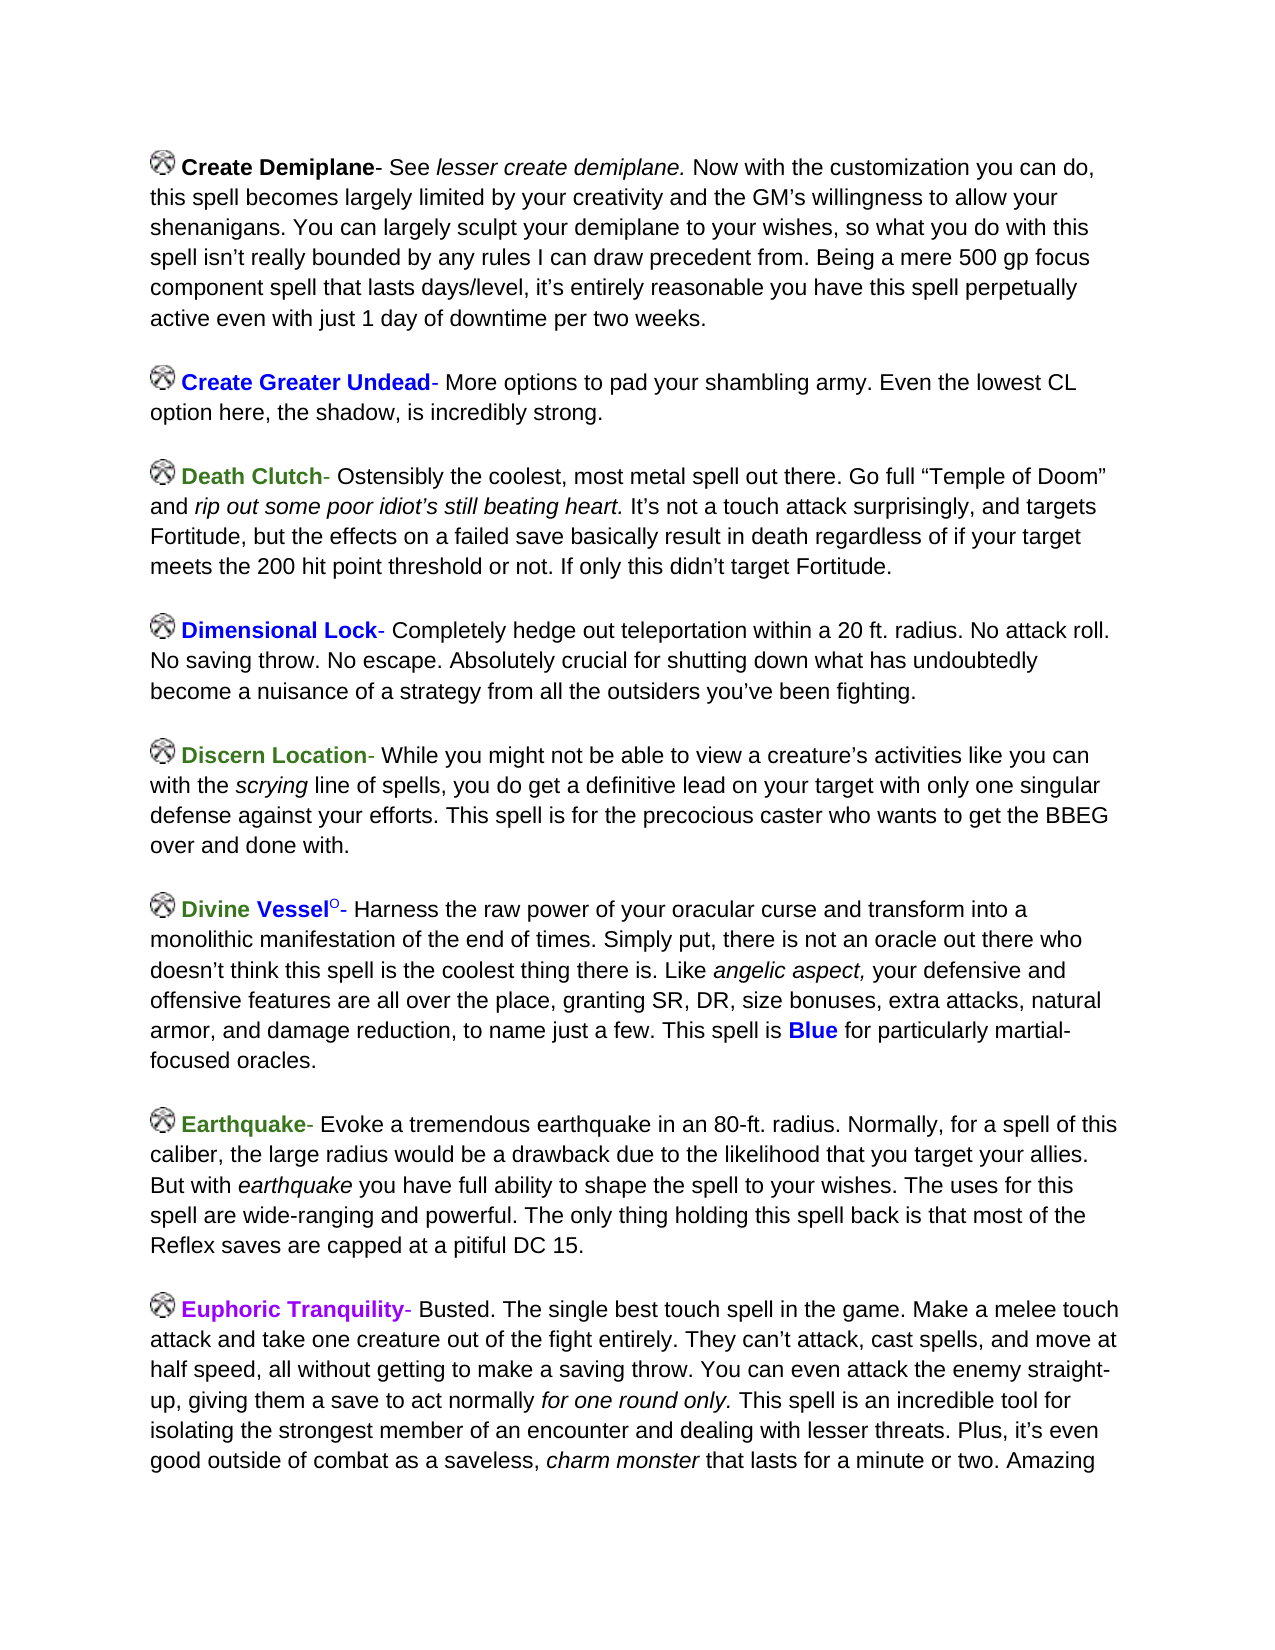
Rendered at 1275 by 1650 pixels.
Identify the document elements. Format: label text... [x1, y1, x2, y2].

text Discern Location- While you might not be able to view a creature’s activities like you can with the scrying line of spells, you do get a definitive lead on your target with only one singular defense against your efforts. This spell is for the precocious caster who wants to get the BBEG over and done with. [150, 738, 1125, 859]
picture [150, 738, 175, 764]
text Divine VesselO- Harness the raw power of your oracular curse and transform into a monolithic manifestation of the end of times. Simply put, there is not an oracle out there who doesn’t think this spell is the coolest thing there is. Like angelic aspect, your defensive and offensive features are all over the place, granting SR, DR, size bonuses, extra attacks, natural armor, and damage reduction, to name just a few. This spell is Blue for particularly martial-focused oracles. [150, 893, 1125, 1074]
picture [150, 1292, 175, 1318]
picture [150, 1107, 175, 1133]
text Earthquake- Evoke a tremendous earthquake in an 80-ft. radius. Normally, for a spell of this caliber, the large radius would be a drawback due to the likelihood that you target your allies. But with earthquake you have full ability to shape the spell to your wishes. The uses for this spell are wide-ranging and powerful. The only thing holding this spell back is that most of the Reflex saves are capped at a pitiful DC 15. [150, 1108, 1125, 1258]
text Create Demiplane- See lesser create demiplane. Now with the customization you can do, this spell becomes largely limited by your creativity and the GM’s willingness to allow your shenanigans. You can largely sculpt your demiplane to your wishes, so what you do with this spell isn’t really bounded by any rules I can draw precedent from. Being a mere 500 gp focus component spell that lasts days/level, it’s entirely reasonable you have this spell perpetually active even with just 1 day of downtime per two weeks. [150, 150, 1125, 331]
text Dimensional Lock- Completely hedge out teleportation within a 20 ft. radius. No attack roll. No saving throw. No escape. Absolutely crucial for shutting down what has undoubtedly become a nuisance of a strategy from all the outsiders you’ve been fighting. [150, 614, 1125, 704]
picture [150, 613, 175, 639]
picture [150, 459, 175, 485]
picture [150, 365, 175, 390]
picture [150, 150, 175, 175]
text Death Clutch- Ostensibly the coolest, most metal spell out there. Go full “Temple of Doom” and rip out some poor idiot’s still beating heart. It’s not a touch attack surprisingly, and targets Fortitude, but the effects on a failed save basically result in death regardless of if your target meets the 200 hit point threshold or not. If only this didn’t target Fortitude. [150, 459, 1125, 580]
text Create Greater Undead- More options to pad your shambling army. Even the lowest CL option here, the shadow, is incredibly strong. [150, 365, 1125, 425]
picture [150, 892, 175, 918]
text Euphoric Tranquility- Busted. The single best touch spell in the game. Make a melee touch attack and take one creature out of the fight entirely. They can’t attack, cast spells, and move at half speed, all without getting to make a saving throw. You can even attack the enemy straight-up, giving them a save to act normally for one round only. This spell is an incredible tool for isolating the strongest member of an encounter and dealing with lesser threats. Plus, it’s even good outside of combat as a saveless, charm monster that lasts for a minute or two. Amazing [150, 1292, 1125, 1473]
